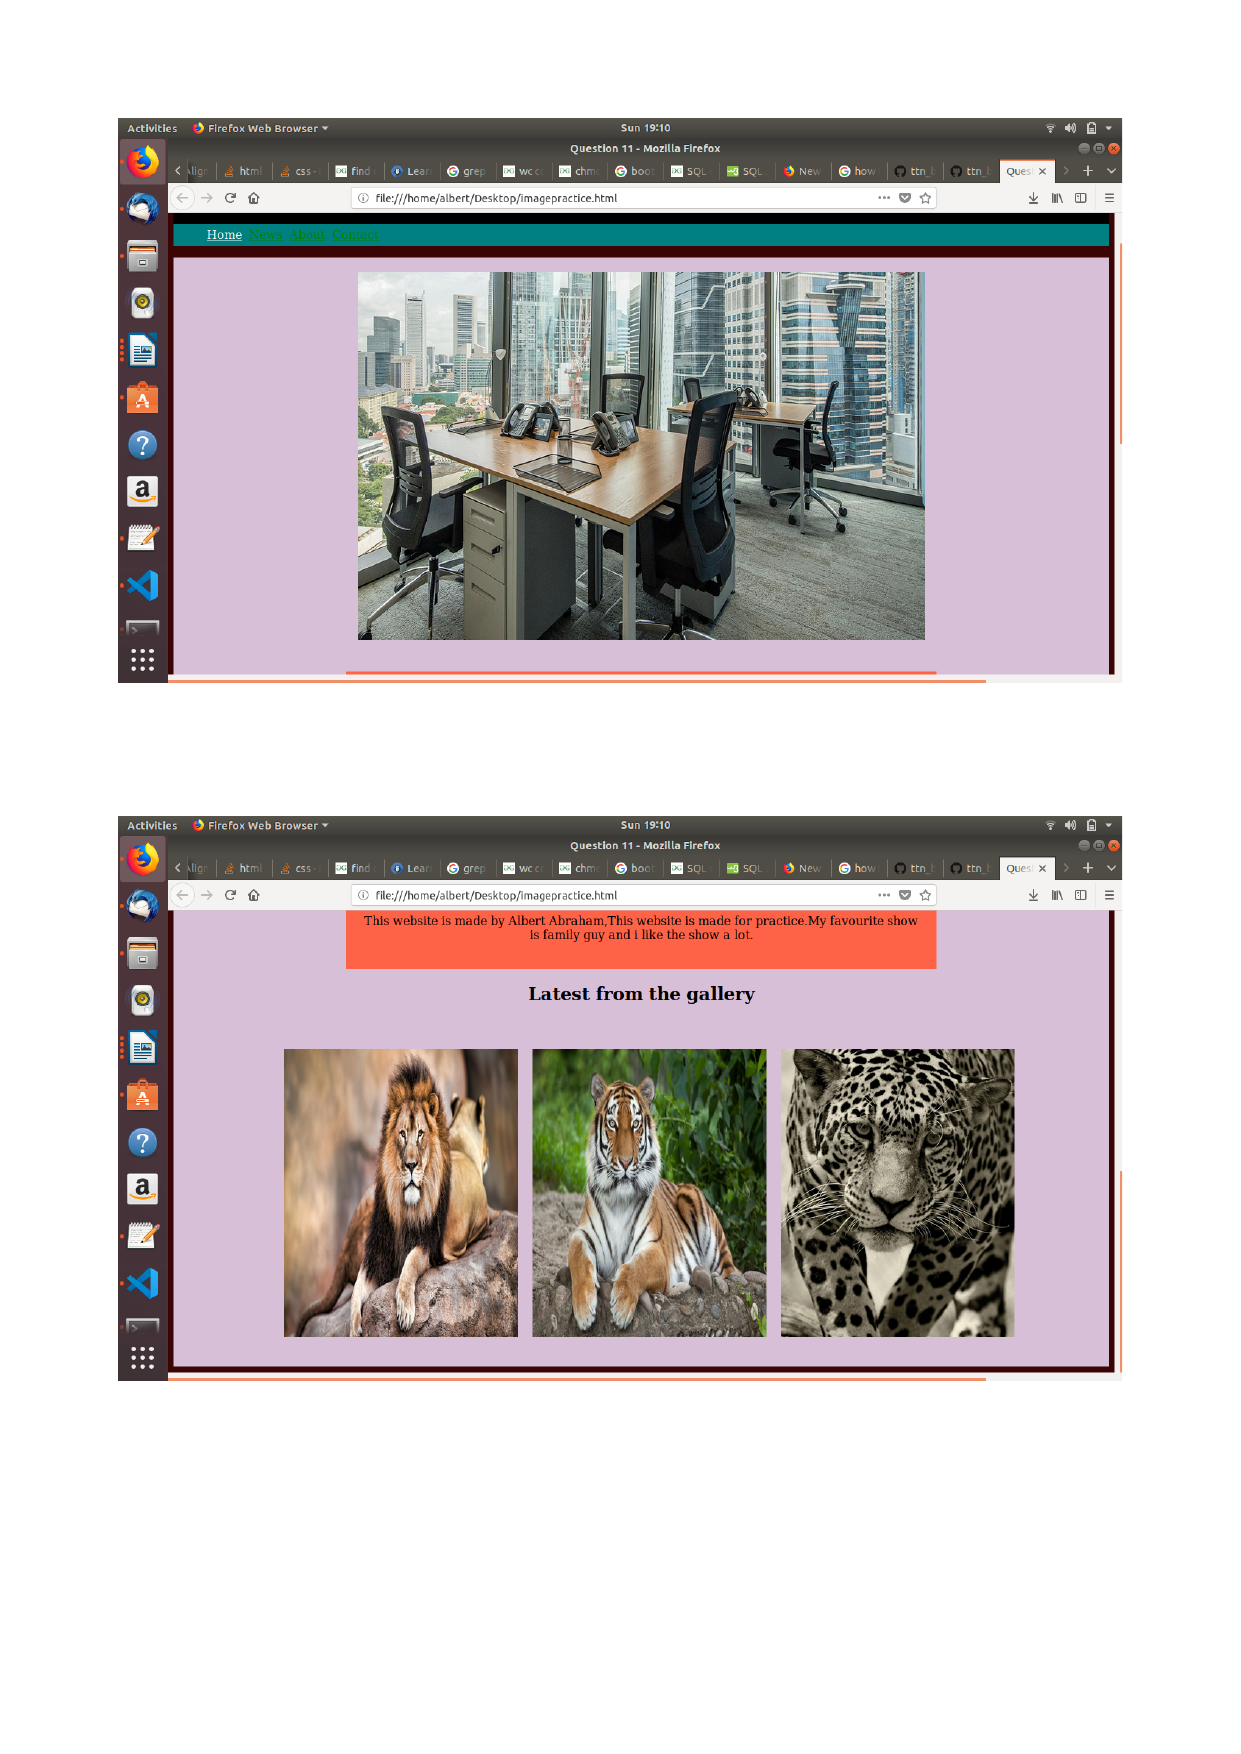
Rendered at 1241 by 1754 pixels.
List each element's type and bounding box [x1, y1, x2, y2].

picture [118, 816, 1123, 1381]
picture [118, 118, 1123, 683]
